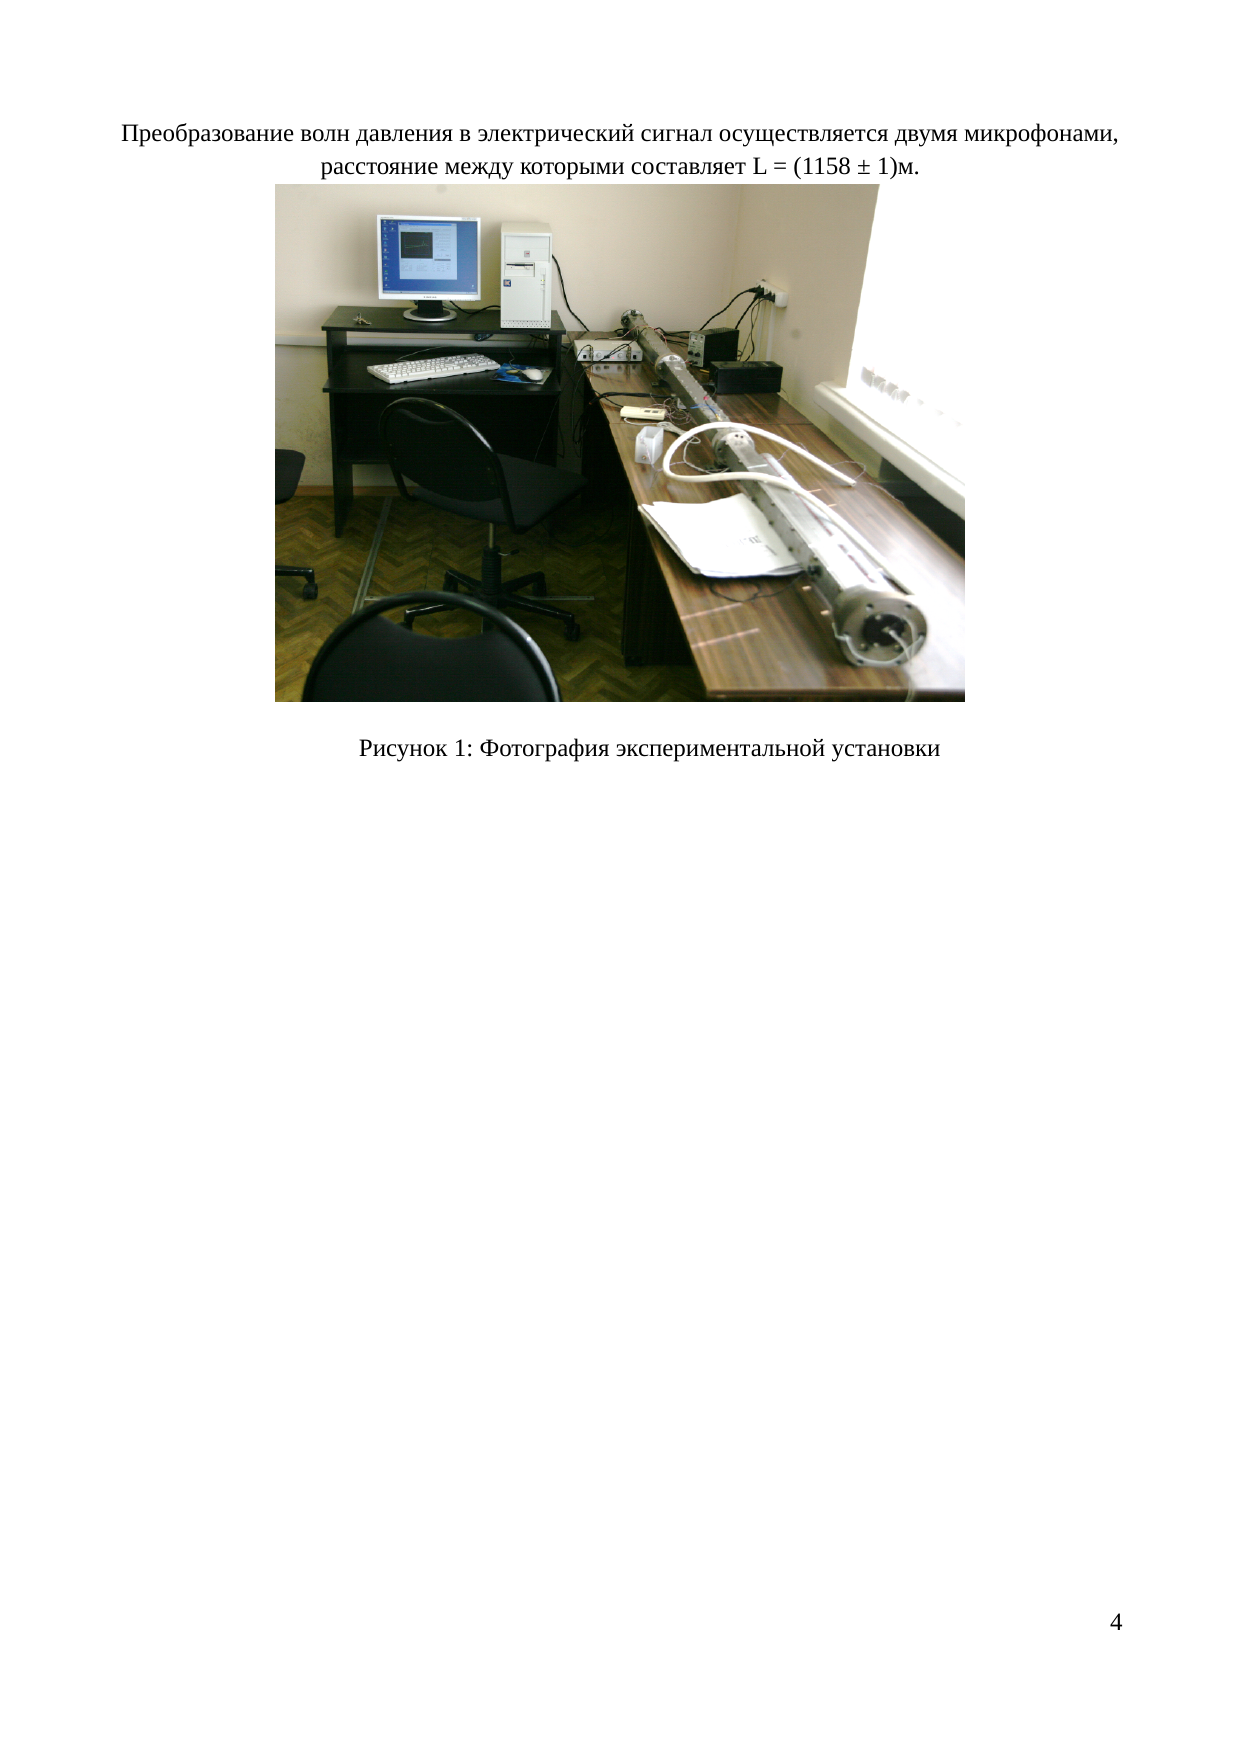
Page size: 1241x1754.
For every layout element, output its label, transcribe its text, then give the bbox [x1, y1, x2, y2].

text Рисунок 1: Фотография экспериментальной установки [275, 733, 965, 762]
text Преобразование волн давления в электрический сигнал осуществляется двумя микрофонами, расстояние между которыми составляет L = (1158 ± 1)м. [118, 118, 1122, 762]
picture [275, 184, 965, 702]
